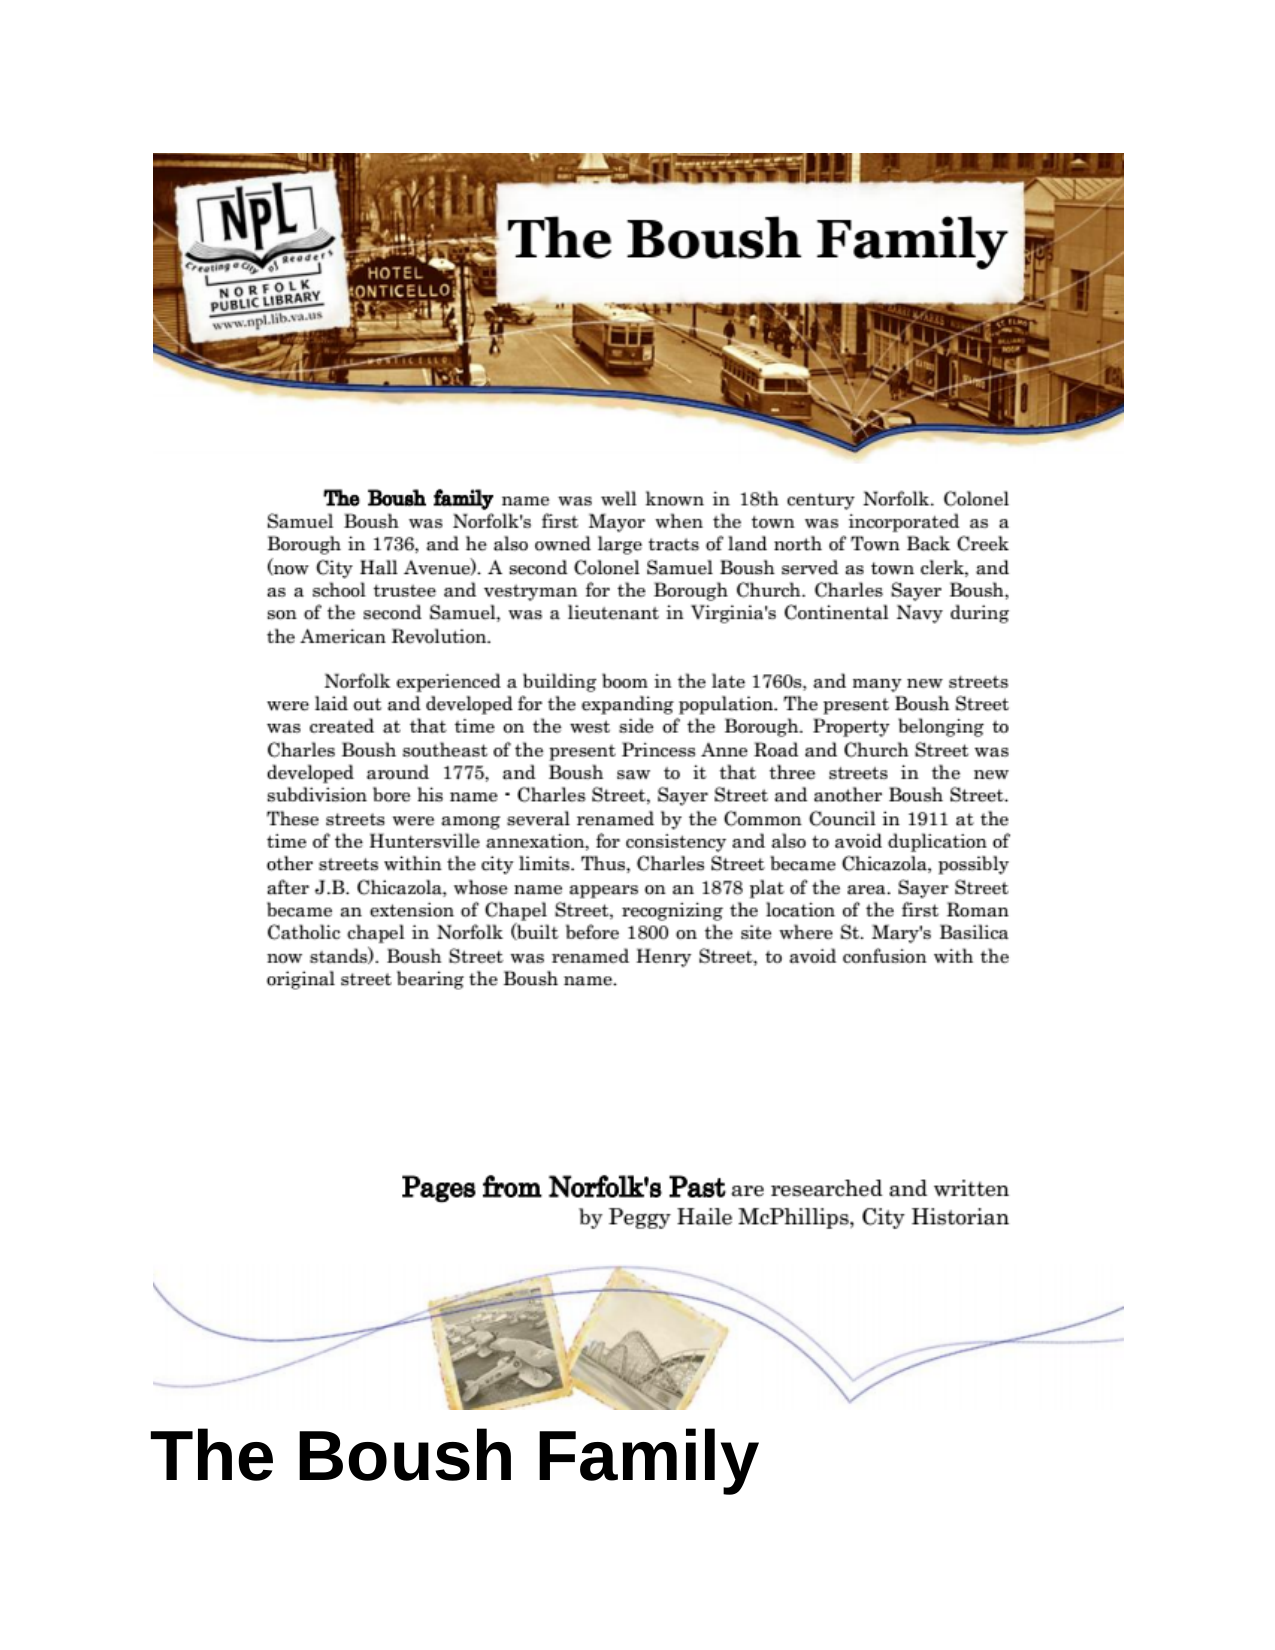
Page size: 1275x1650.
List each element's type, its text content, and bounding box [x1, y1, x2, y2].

picture [153, 153, 1124, 1410]
text The Boush Family [150, 1416, 1125, 1495]
